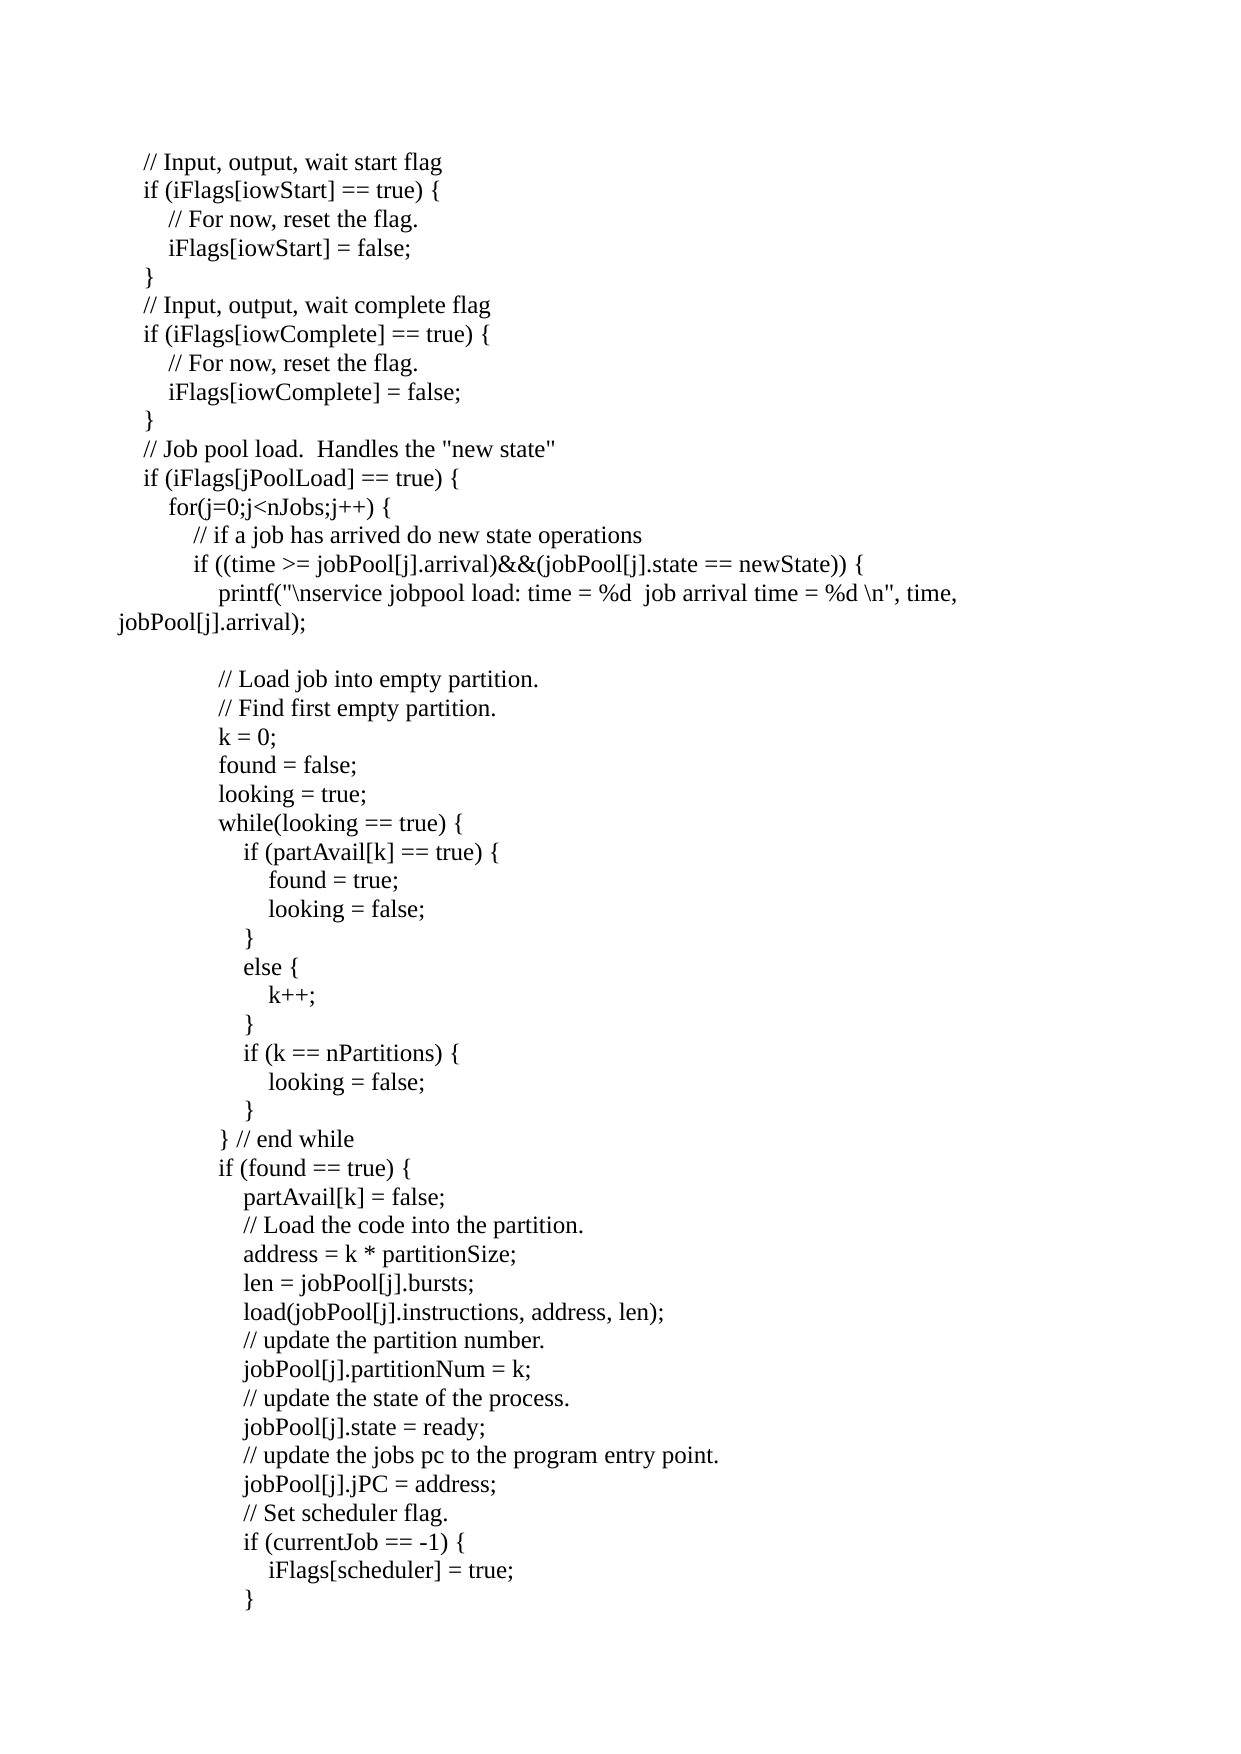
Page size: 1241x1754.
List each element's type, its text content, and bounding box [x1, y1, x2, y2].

text // Input, output, wait complete flag [118, 291, 1122, 319]
text if (iFlags[jPoolLoad] == true) { [118, 463, 1122, 492]
text while(looking == true) { [118, 808, 1122, 837]
text // Input, output, wait start flag [118, 147, 1122, 176]
text } [118, 1584, 1122, 1613]
text iFlags[iowComplete] = false; [118, 377, 1122, 406]
text load(jobPool[j].instructions, address, len); [118, 1297, 1122, 1326]
text // Set scheduler flag. [118, 1498, 1122, 1527]
text if (iFlags[iowComplete] == true) { [118, 319, 1122, 348]
text jobPool[j].jPC = address; [118, 1469, 1122, 1498]
text if (found == true) { [118, 1153, 1122, 1182]
text // For now, reset the flag. [118, 348, 1122, 377]
text // Load job into empty partition. [118, 664, 1122, 693]
text if (iFlags[iowStart] == true) { [118, 176, 1122, 204]
text if (currentJob == -1) { [118, 1527, 1122, 1556]
text if (partAvail[k] == true) { [118, 837, 1122, 866]
text address = k * partitionSize; [118, 1239, 1122, 1268]
text partAvail[k] = false; [118, 1182, 1122, 1211]
text len = jobPool[j].bursts; [118, 1268, 1122, 1297]
text // if a job has arrived do new state operations [118, 521, 1122, 549]
text iFlags[iowStart] = false; [118, 233, 1122, 262]
text printf("\nservice jobpool load: time = %d job arrival time = %d \n", time, jobPool[j].arrival); [118, 578, 1122, 636]
text // Find first empty partition. [118, 693, 1122, 722]
text jobPool[j].partitionNum = k; [118, 1354, 1122, 1383]
text } [118, 1096, 1122, 1124]
text k = 0; [118, 722, 1122, 751]
text k++; [118, 981, 1122, 1009]
text // Job pool load. Handles the "new state" [118, 434, 1122, 463]
text looking = true; [118, 779, 1122, 808]
text if ((time >= jobPool[j].arrival)&&(jobPool[j].state == newState)) { [118, 549, 1122, 578]
text looking = false; [118, 894, 1122, 923]
text // update the state of the process. [118, 1383, 1122, 1412]
text else { [118, 952, 1122, 981]
text for(j=0;j<nJobs;j++) { [118, 492, 1122, 521]
text } // end while [118, 1124, 1122, 1153]
text jobPool[j].state = ready; [118, 1412, 1122, 1441]
text // update the jobs pc to the program entry point. [118, 1441, 1122, 1469]
text // Load the code into the partition. [118, 1211, 1122, 1239]
text } [118, 1009, 1122, 1038]
text } [118, 406, 1122, 434]
text found = true; [118, 866, 1122, 894]
text } [118, 262, 1122, 291]
text // update the partition number. [118, 1326, 1122, 1354]
text looking = false; [118, 1067, 1122, 1096]
text iFlags[scheduler] = true; [118, 1556, 1122, 1584]
text } [118, 923, 1122, 952]
text if (k == nPartitions) { [118, 1038, 1122, 1067]
text found = false; [118, 751, 1122, 779]
text // For now, reset the flag. [118, 204, 1122, 233]
